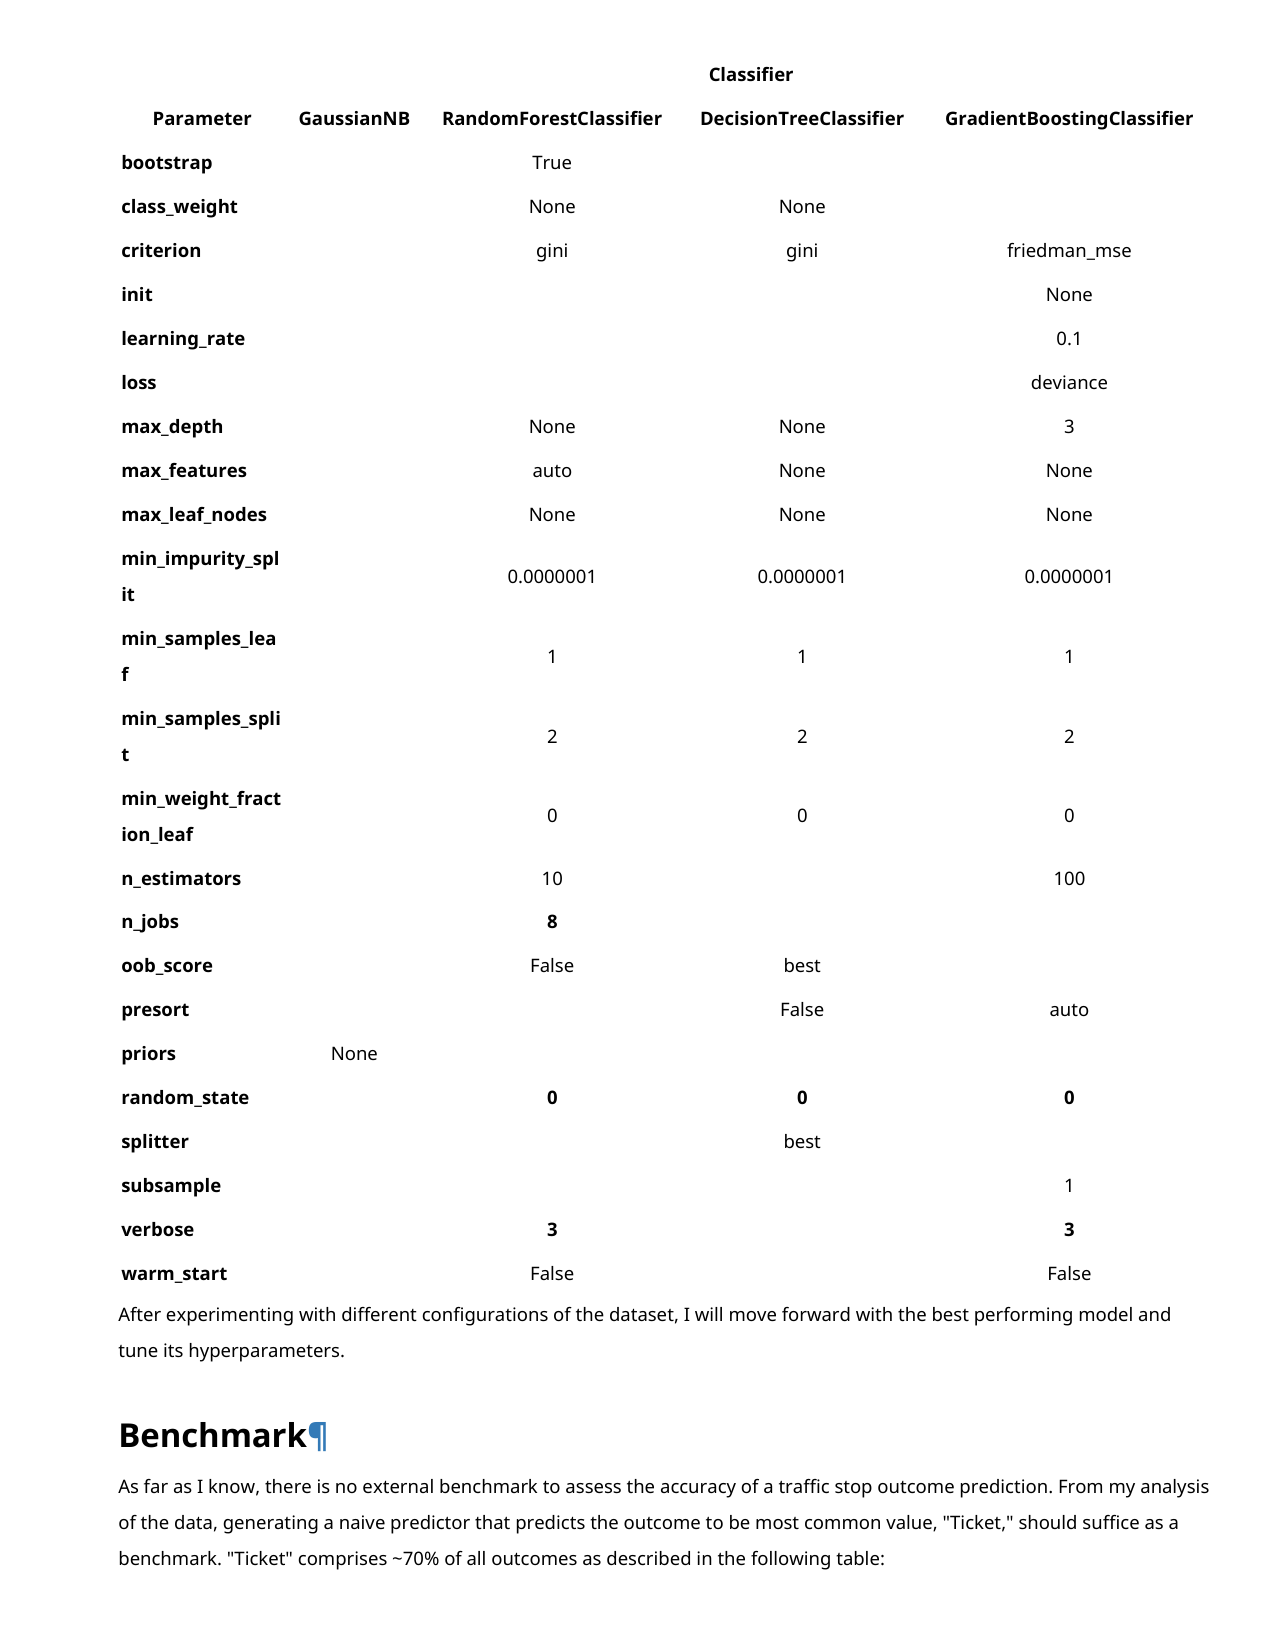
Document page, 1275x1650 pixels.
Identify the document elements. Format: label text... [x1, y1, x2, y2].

table_cell priors [118, 1038, 286, 1082]
table_cell 0 [682, 782, 922, 862]
table_cell Parameter [118, 103, 286, 147]
table_cell splitter [118, 1126, 286, 1170]
table_cell class_weight [118, 191, 286, 235]
table_cell 0.0000001 [682, 543, 922, 622]
table_cell False [682, 994, 922, 1038]
table_cell [286, 782, 422, 862]
table_cell learning_rate [118, 323, 286, 367]
table_cell [423, 994, 682, 1038]
table_cell [286, 862, 422, 906]
table_cell None [682, 455, 922, 499]
table_cell min_weight_fraction_leaf [118, 782, 286, 862]
table_cell None [286, 1038, 422, 1082]
table_cell 1 [923, 1170, 1216, 1214]
table_cell bootstrap [118, 147, 286, 191]
table_cell [286, 994, 422, 1038]
table_cell deviance [923, 367, 1216, 411]
table_header [118, 59, 286, 103]
table_cell [423, 323, 682, 367]
table_cell best [682, 950, 922, 994]
table_cell [923, 950, 1216, 994]
table_cell [423, 1126, 682, 1170]
table_cell [923, 191, 1216, 235]
table_cell [286, 147, 422, 191]
table_cell False [423, 1258, 682, 1302]
table_cell [286, 623, 422, 702]
table_cell [286, 191, 422, 235]
table_header Classifier [286, 59, 1216, 103]
table_cell friedman_mse [923, 235, 1216, 279]
table_cell None [423, 411, 682, 455]
table_cell [286, 950, 422, 994]
table_cell 100 [923, 862, 1216, 906]
table_cell n_jobs [118, 906, 286, 950]
table_cell verbose [118, 1214, 286, 1258]
table_cell 1 [682, 623, 922, 702]
table_cell 1 [923, 623, 1216, 702]
table_cell [682, 1258, 922, 1302]
table_cell 0 [682, 1082, 922, 1126]
table_cell auto [923, 994, 1216, 1038]
table_cell [286, 1126, 422, 1170]
table_cell [682, 323, 922, 367]
table_cell [423, 1170, 682, 1214]
subtitle Benchmark¶ [118, 1412, 1216, 1457]
table_cell False [423, 950, 682, 994]
table_cell [423, 279, 682, 323]
table_cell [286, 906, 422, 950]
table_cell 0 [923, 1082, 1216, 1126]
table_cell 0 [423, 782, 682, 862]
table_cell min_impurity_split [118, 543, 286, 622]
table_cell [923, 906, 1216, 950]
table_cell [682, 1214, 922, 1258]
table_cell 0 [923, 782, 1216, 862]
table_cell [286, 323, 422, 367]
table_cell max_features [118, 455, 286, 499]
table_cell init [118, 279, 286, 323]
table_cell None [423, 499, 682, 543]
table_cell [923, 147, 1216, 191]
table_cell 0.0000001 [423, 543, 682, 622]
table_cell best [682, 1126, 922, 1170]
table_cell [286, 411, 422, 455]
table_cell [286, 235, 422, 279]
table_cell min_samples_leaf [118, 623, 286, 702]
table_cell [682, 862, 922, 906]
table_cell GaussianNB [286, 103, 422, 147]
table_cell [682, 1170, 922, 1214]
table_cell [682, 279, 922, 323]
table_cell 2 [423, 703, 682, 782]
table_cell [286, 543, 422, 622]
table_cell [423, 1038, 682, 1082]
table_cell gini [682, 235, 922, 279]
table_cell n_estimators [118, 862, 286, 906]
table_cell 0.1 [923, 323, 1216, 367]
table_cell [682, 1038, 922, 1082]
table_cell True [423, 147, 682, 191]
table_cell 8 [423, 906, 682, 950]
table_cell oob_score [118, 950, 286, 994]
table_cell 2 [682, 703, 922, 782]
table_cell min_samples_split [118, 703, 286, 782]
table_cell DecisionTreeClassifier [682, 103, 922, 147]
table_cell None [923, 499, 1216, 543]
table_cell random_state [118, 1082, 286, 1126]
table_cell [682, 147, 922, 191]
table_cell [923, 1038, 1216, 1082]
text As far as I know, there is no external benchmark to assess the accuracy of a traffic stop outcome prediction. From my analysis of the data, generating a naive predictor that predicts the outcome to be most common value, "Ticket," should suffice as a benchmark. "Ticket" comprises ~70% of all outcomes as described in the following table: [118, 1474, 1216, 1571]
table_cell None [682, 191, 922, 235]
table_cell [286, 367, 422, 411]
table_cell RandomForestClassifier [423, 103, 682, 147]
table_cell 10 [423, 862, 682, 906]
table_cell subsample [118, 1170, 286, 1214]
table_cell max_depth [118, 411, 286, 455]
table_cell [286, 1170, 422, 1214]
table_cell 2 [923, 703, 1216, 782]
table_cell None [423, 191, 682, 235]
table_cell 0.0000001 [923, 543, 1216, 622]
table_cell [286, 1082, 422, 1126]
table_cell [682, 367, 922, 411]
table_cell auto [423, 455, 682, 499]
table_cell 0 [423, 1082, 682, 1126]
table_cell None [682, 499, 922, 543]
table_cell [923, 1126, 1216, 1170]
table_cell [286, 499, 422, 543]
table_cell None [923, 455, 1216, 499]
table_cell [286, 455, 422, 499]
table_cell 3 [923, 411, 1216, 455]
table_cell None [682, 411, 922, 455]
table_cell [423, 367, 682, 411]
table_cell [286, 279, 422, 323]
table_cell [286, 703, 422, 782]
table_cell [286, 1258, 422, 1302]
table_cell GradientBoostingClassifier [923, 103, 1216, 147]
table_cell False [923, 1258, 1216, 1302]
table_cell None [923, 279, 1216, 323]
table_cell loss [118, 367, 286, 411]
table_cell 3 [923, 1214, 1216, 1258]
table_cell [286, 1214, 422, 1258]
text After experimenting with different configurations of the dataset, I will move forward with the best performing model and tune its hyperparameters. [118, 1302, 1216, 1363]
table_cell max_leaf_nodes [118, 499, 286, 543]
table_cell [682, 906, 922, 950]
table_cell criterion [118, 235, 286, 279]
table_cell gini [423, 235, 682, 279]
table_cell warm_start [118, 1258, 286, 1302]
table_cell 3 [423, 1214, 682, 1258]
table_cell presort [118, 994, 286, 1038]
table_cell 1 [423, 623, 682, 702]
